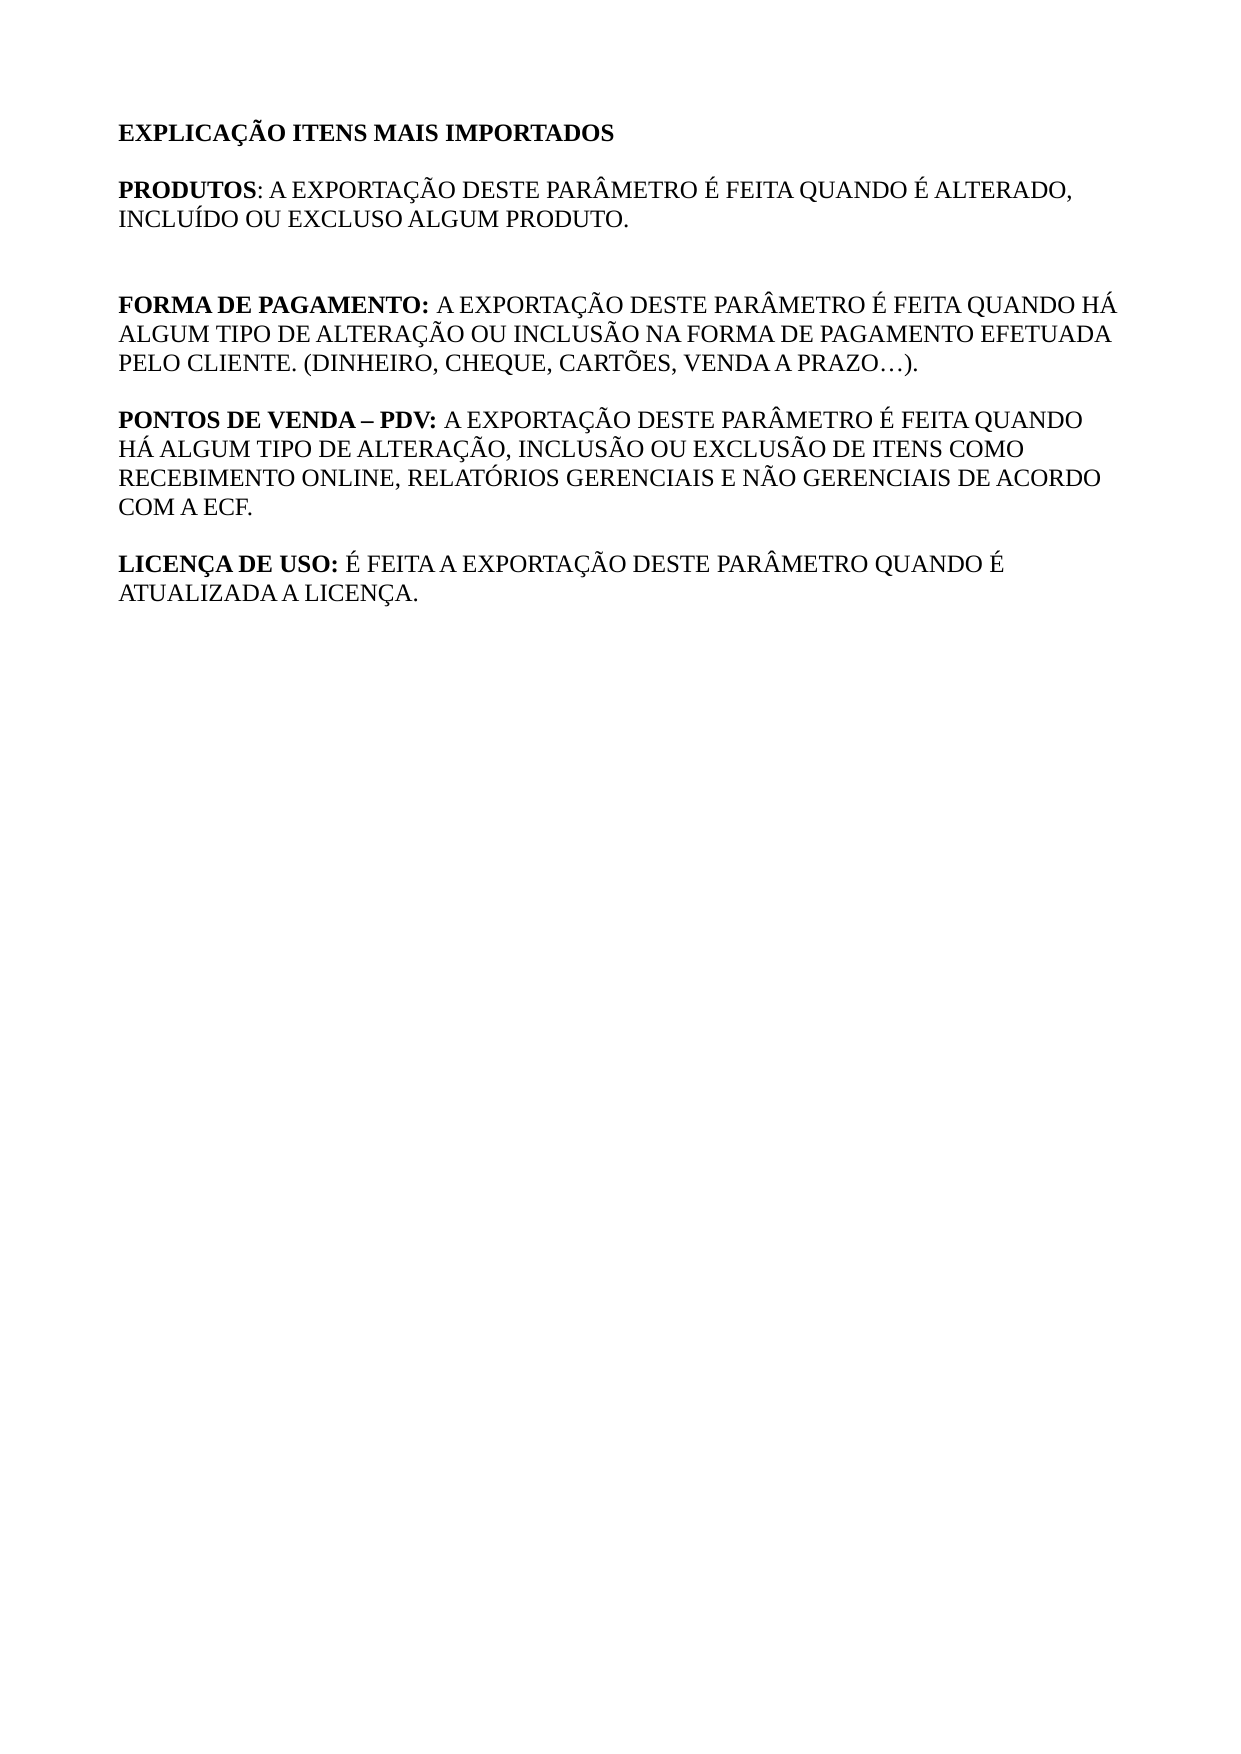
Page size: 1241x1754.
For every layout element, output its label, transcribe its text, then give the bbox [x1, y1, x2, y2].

text PRODUTOS: A EXPORTAÇÃO DESTE PARÂMETRO É FEITA QUANDO É ALTERADO, INCLUÍDO OU EXCLUSO ALGUM PRODUTO. [118, 176, 1122, 233]
text EXPLICAÇÃO ITENS MAIS IMPORTADOS [118, 118, 1122, 147]
text FORMA DE PAGAMENTO: A EXPORTAÇÃO DESTE PARÂMETRO É FEITA QUANDO HÁ ALGUM TIPO DE ALTERAÇÃO OU INCLUSÃO NA FORMA DE PAGAMENTO EFETUADA PELO CLIENTE. (DINHEIRO, CHEQUE, CARTÕES, VENDA A PRAZO…). [118, 291, 1122, 377]
text LICENÇA DE USO: É FEITA A EXPORTAÇÃO DESTE PARÂMETRO QUANDO É ATUALIZADA A LICENÇA. [118, 549, 1122, 607]
text PONTOS DE VENDA – PDV: A EXPORTAÇÃO DESTE PARÂMETRO É FEITA QUANDO HÁ ALGUM TIPO DE ALTERAÇÃO, INCLUSÃO OU EXCLUSÃO DE ITENS COMO RECEBIMENTO ONLINE, RELATÓRIOS GERENCIAIS E NÃO GERENCIAIS DE ACORDO COM A ECF. [118, 406, 1122, 521]
